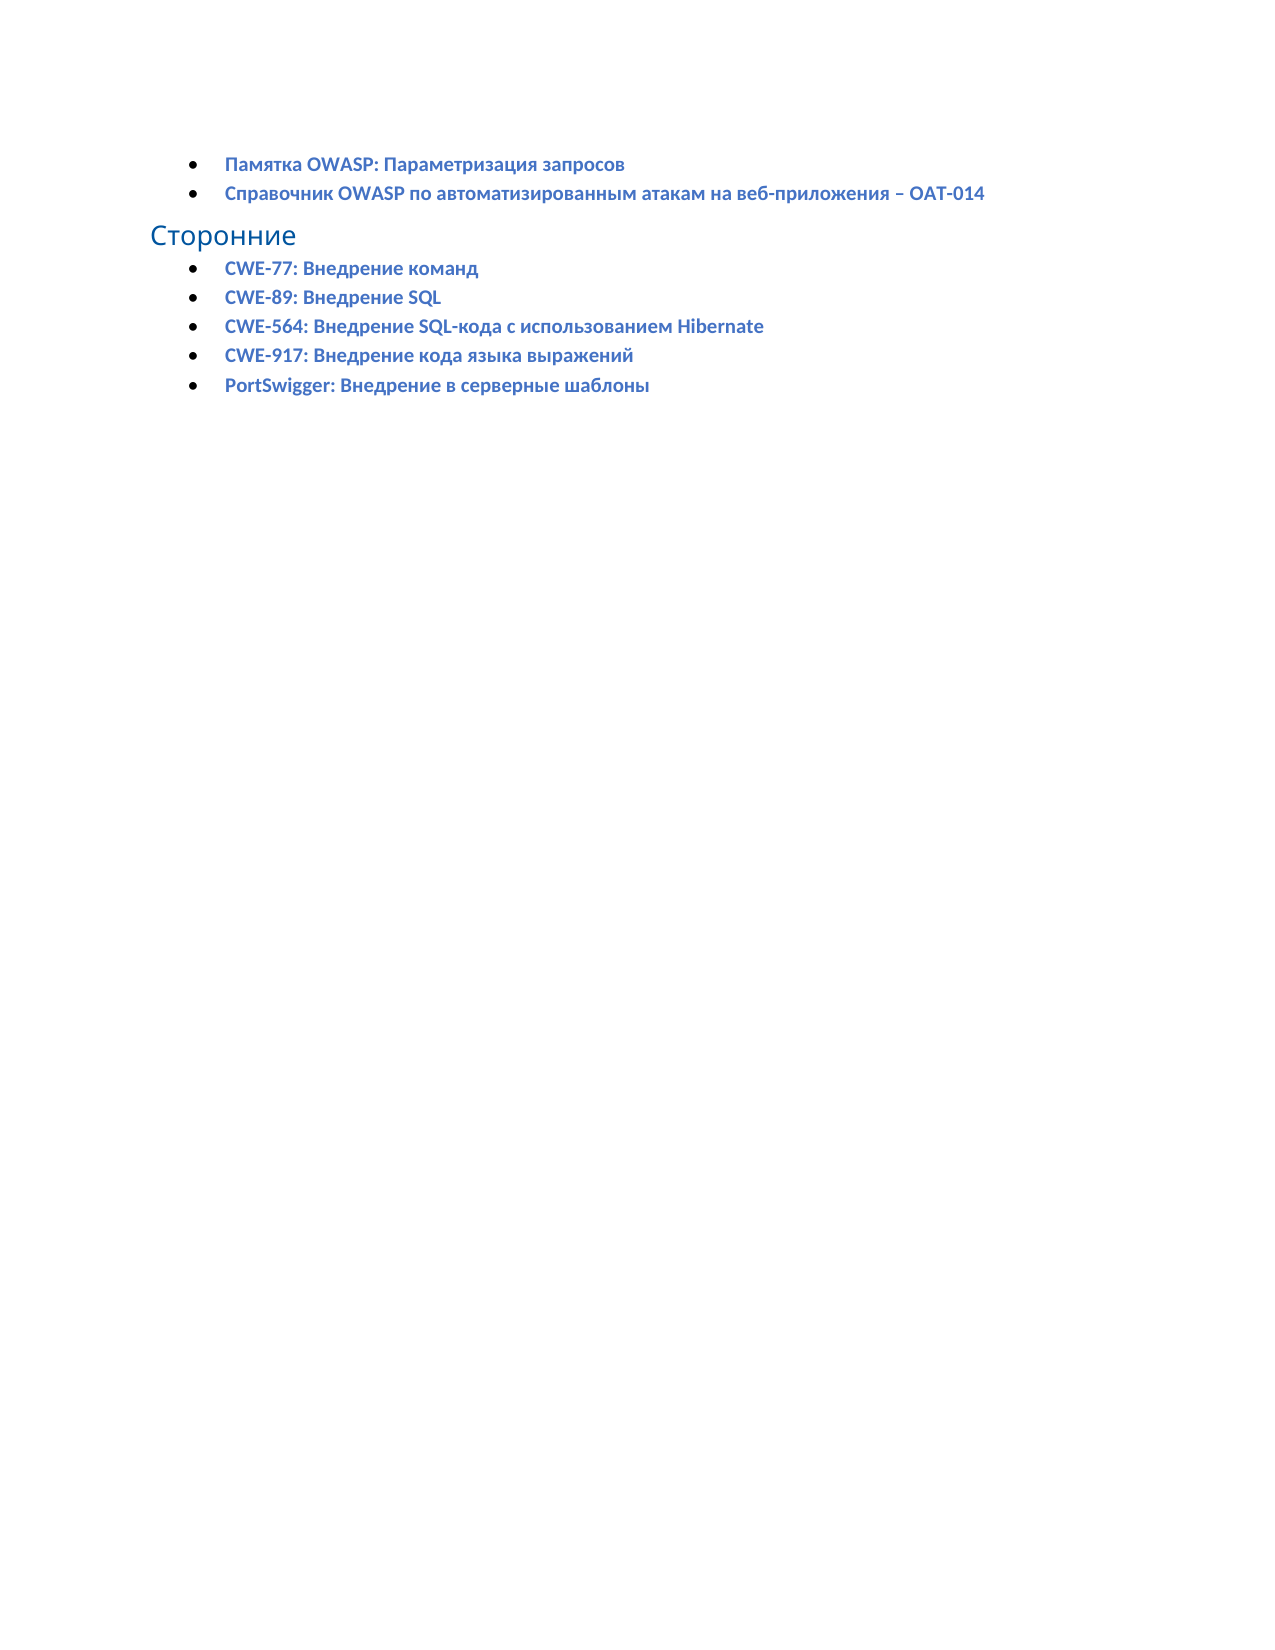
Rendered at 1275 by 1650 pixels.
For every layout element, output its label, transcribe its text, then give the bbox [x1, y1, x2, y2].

list Справочник OWASP по автоматизированным атакам на веб-приложения – OAT-014 [187, 179, 1125, 206]
subtitle Сторонние [150, 217, 1125, 254]
list PortSwigger: Внедрение в серверные шаблоны [187, 371, 1125, 397]
list CWE-564: Внедрение SQL-кода с использованием Hibernate [187, 312, 1125, 339]
list Памятка OWASP: Параметризация запросов [187, 150, 1125, 177]
list CWE-917: Внедрение кода языка выражений [187, 342, 1125, 368]
list CWE-77: Внедрение команд [187, 254, 1125, 280]
list CWE-89: Внедрение SQL [187, 283, 1125, 310]
